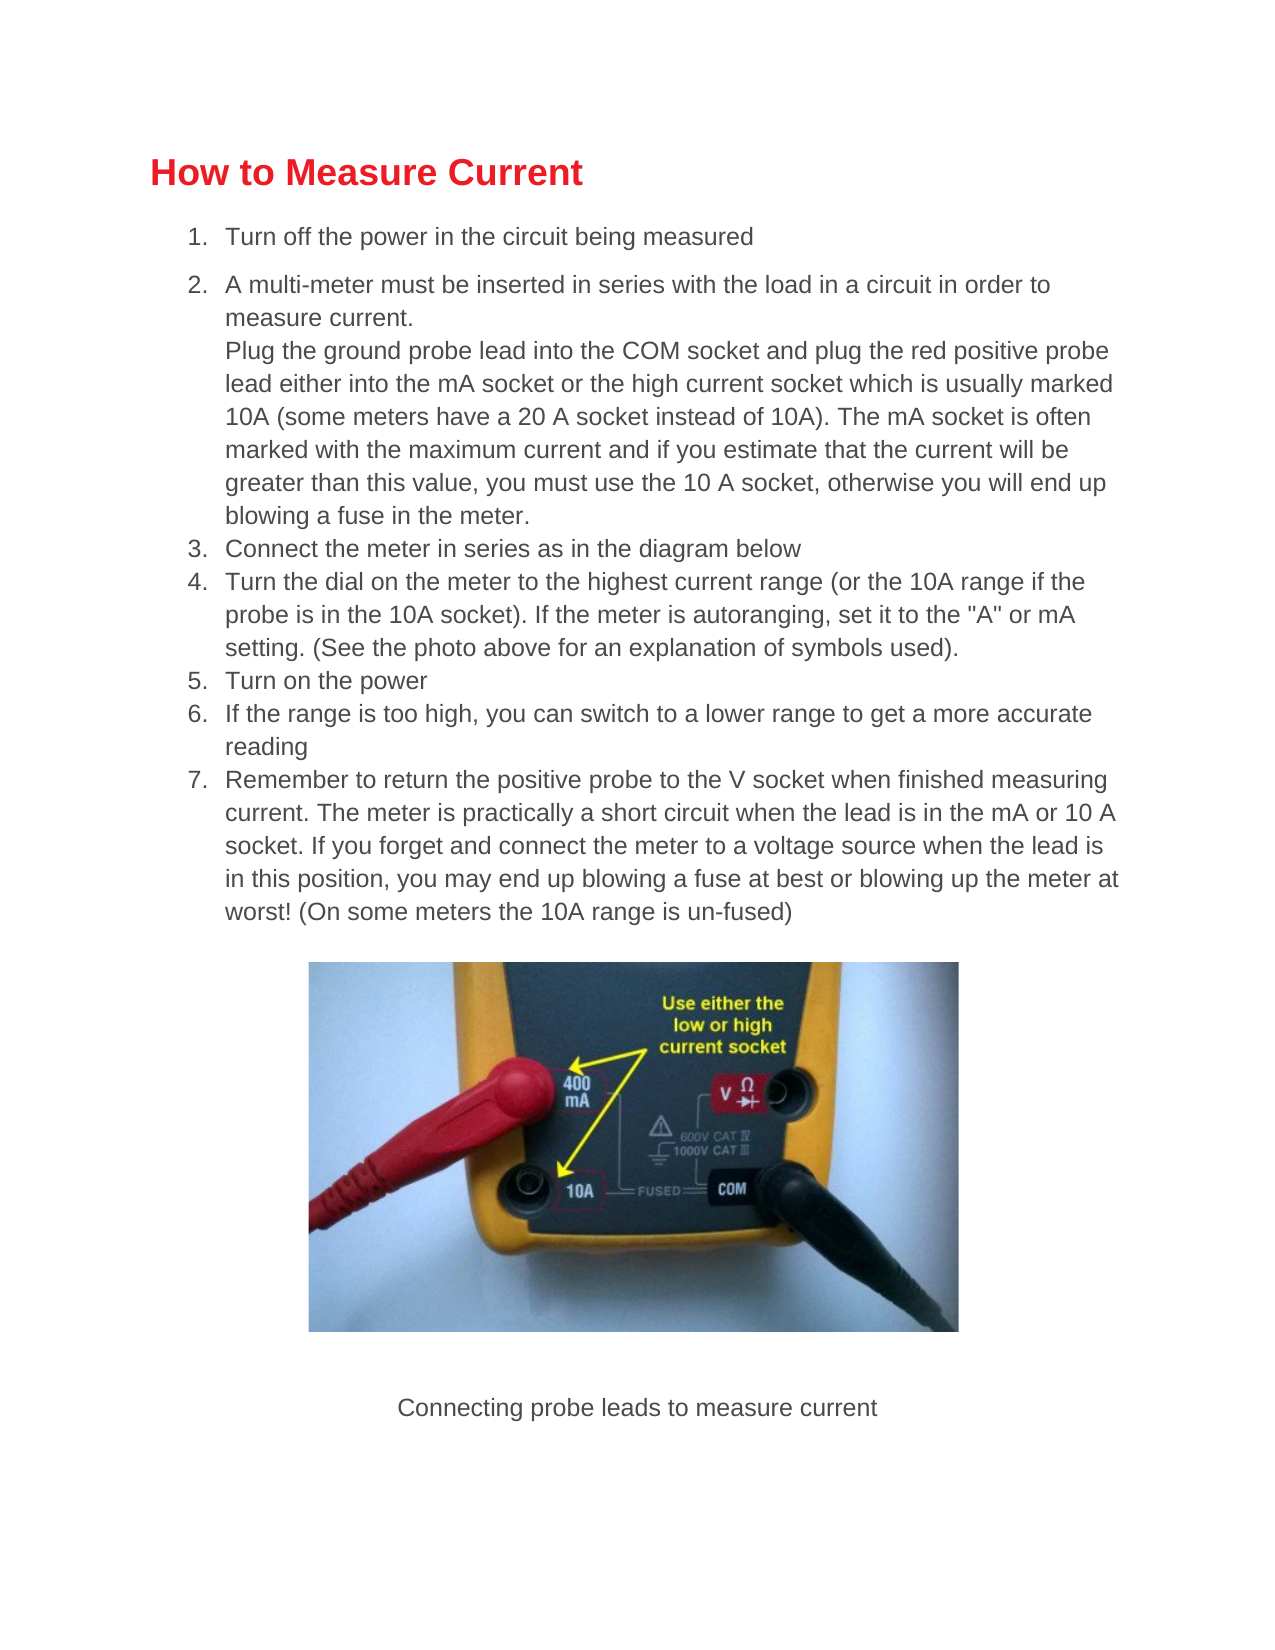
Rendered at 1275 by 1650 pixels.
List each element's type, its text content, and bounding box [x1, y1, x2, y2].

subtitle How to Measure Current [150, 150, 1125, 193]
list Connect the meter in series as in the diagram below [187, 534, 1125, 563]
list A multi-meter must be inserted in series with the load in a circuit in order to measure current. Plug the ground probe lead into the COM socket and plug the red positive probe lead either into the mA socket or the high current socket which is usually marked 10A (some meters have a 20 A socket instead of 10A). The mA socket is often marked with the maximum current and if you estimate that the current will be greater than this value, you must use the 10 A socket, otherwise you will end up blowing a fuse in the meter. [187, 270, 1125, 530]
list Remember to return the positive probe to the V socket when finished measuring current. The meter is practically a short circuit when the lead is in the mA or 10 A socket. If you forget and connect the meter to a voltage source when the lead is in this position, you may end up blowing a fuse at best or blowing up the meter at worst! (On some meters the 10A range is un-fused) [187, 765, 1125, 926]
list Turn on the power [187, 666, 1125, 695]
list Turn the dial on the meter to the highest current range (or the 10A range if the probe is in the 10A socket). If the meter is autoranging, set it to the "A" or mA setting. (See the photo above for an explanation of symbols used). [187, 567, 1125, 662]
text Connecting probe leads to measure current [150, 1393, 1125, 1421]
list Turn off the power in the circuit being measured [187, 222, 1125, 251]
list If the range is too high, you can switch to a lower range to get a more accurate reading [187, 699, 1125, 761]
picture [308, 962, 959, 1332]
